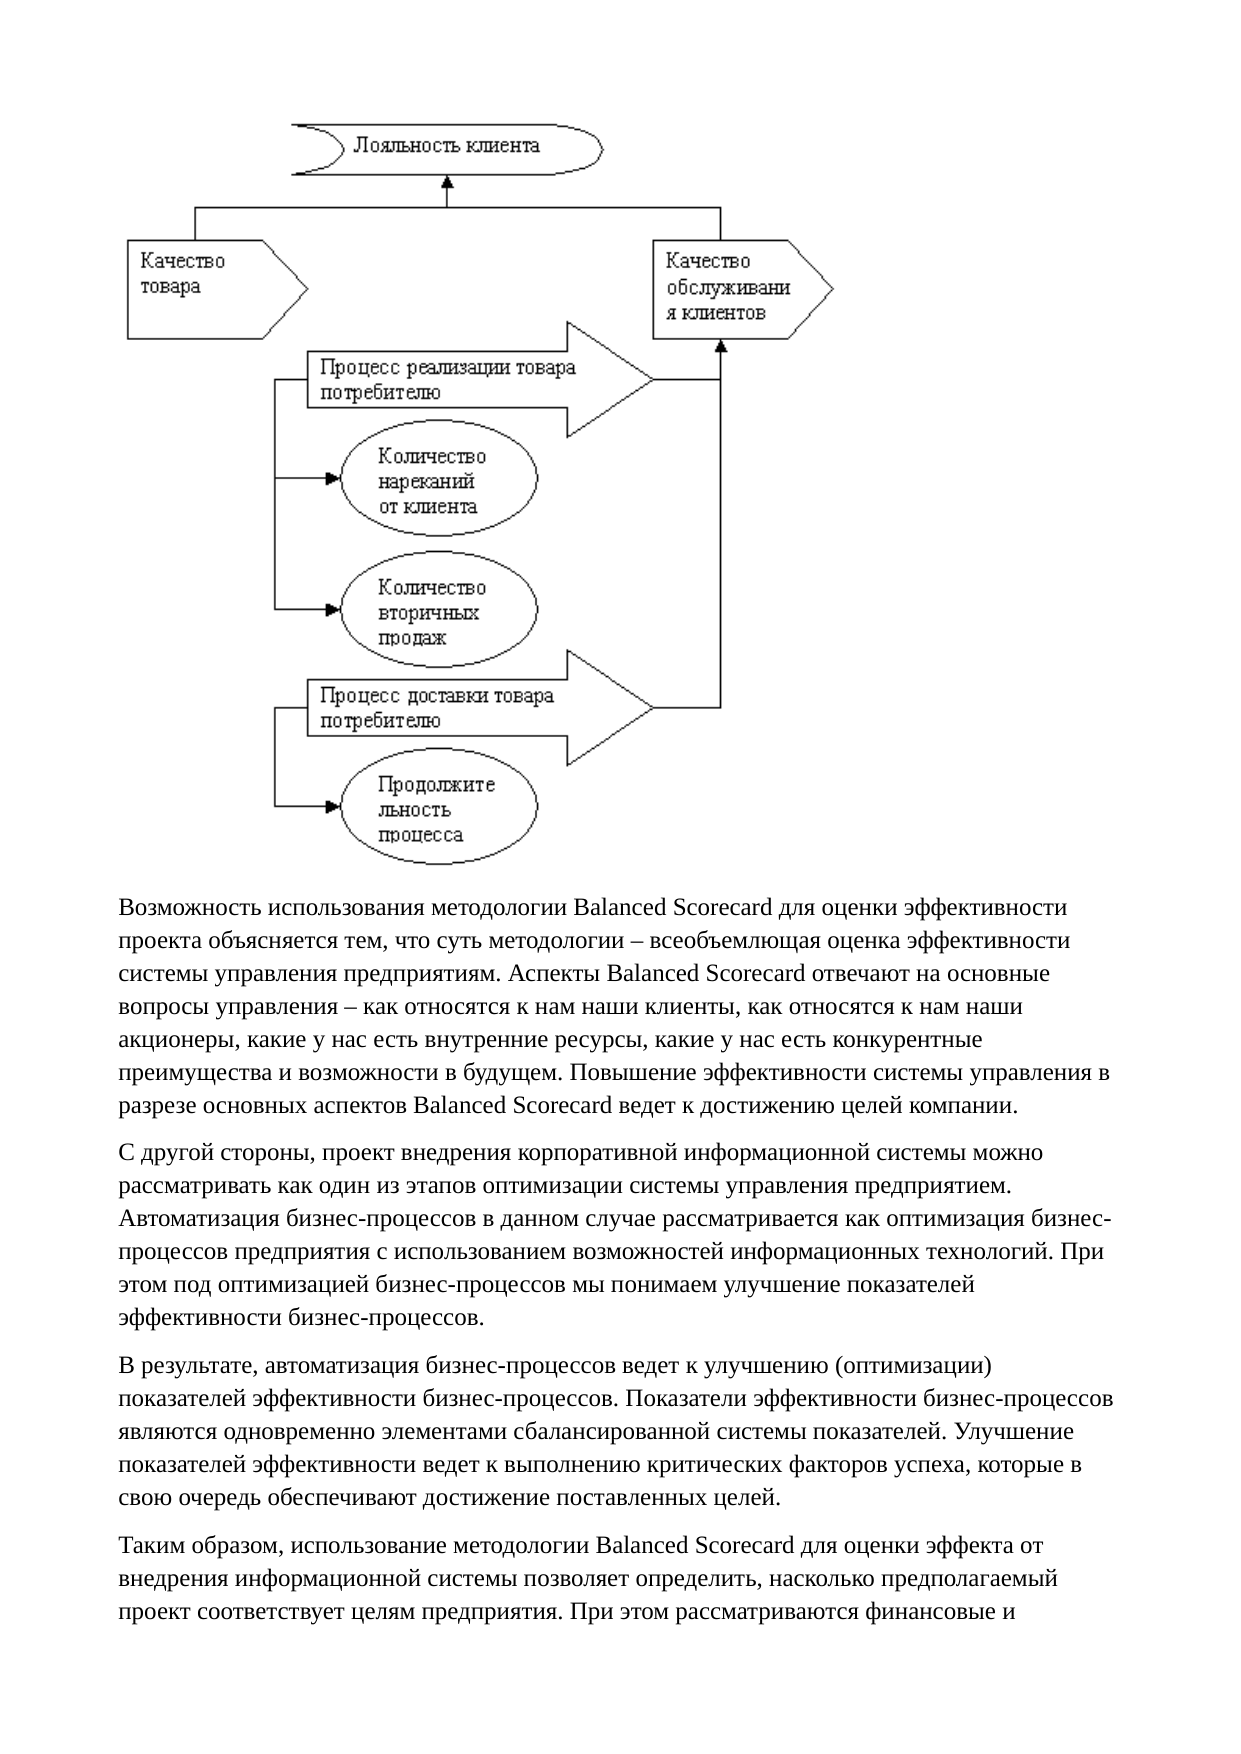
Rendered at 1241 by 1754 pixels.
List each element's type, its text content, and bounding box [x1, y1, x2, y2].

text Возможность использования методологии Balanced Scorecard для оценки эффективности проекта объясняется тем, что суть методологии – всеобъемлющая оценка эффективности системы управления предприятиям. Аспекты Balanced Scorecard отвечают на основные вопросы управления – как относятся к нам наши клиенты, как относятся к нам наши акционеры, какие у нас есть внутренние ресурсы, какие у нас есть конкурентные преимущества и возможности в будущем. Повышение эффективности системы управления в разрезе основных аспектов Balanced Scorecard ведет к достижению целей компании. [118, 892, 1122, 1118]
text В результате, автоматизация бизнес-процессов ведет к улучшению (оптимизации) показателей эффективности бизнес-процессов. Показатели эффективности бизнес-процессов являются одновременно элементами сбалансированной системы показателей. Улучшение показателей эффективности ведет к выполнению критических факторов успеха, которые в свою очередь обеспечивают достижение поставленных целей. [118, 1350, 1122, 1511]
text Таким образом, использование методологии Balanced Scorecard для оценки эффекта от внедрения информационной системы позволяет определить, насколько предполагаемый проект соответствует целям предприятия. При этом рассматриваются финансовые и [118, 1530, 1122, 1624]
picture [118, 118, 842, 873]
text С другой стороны, проект внедрения корпоративной информационной системы можно рассматривать как один из этапов оптимизации системы управления предприятием. Автоматизация бизнес-процессов в данном случае рассматривается как оптимизация бизнес-процессов предприятия с использованием возможностей информационных технологий. При этом под оптимизацией бизнес-процессов мы понимаем улучшение показателей эффективности бизнес-процессов. [118, 1137, 1122, 1331]
